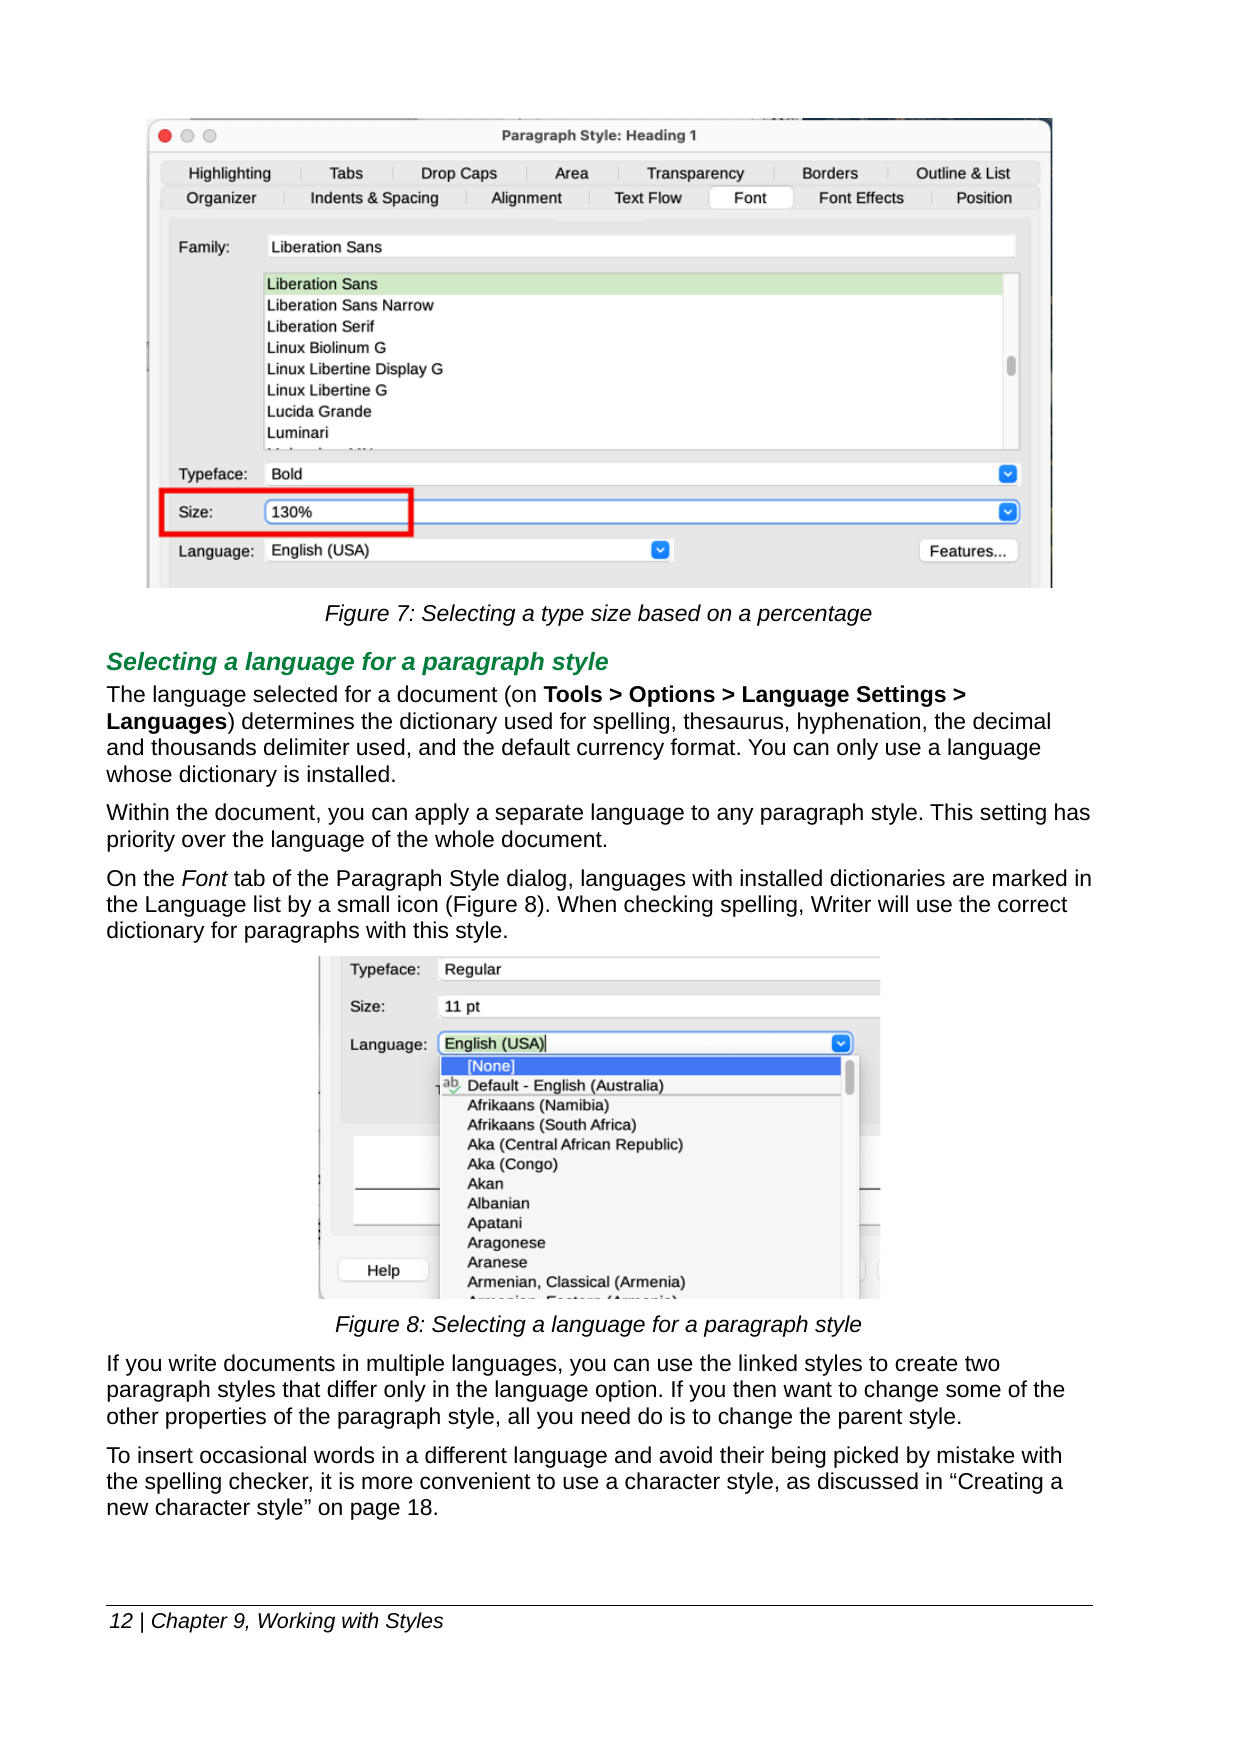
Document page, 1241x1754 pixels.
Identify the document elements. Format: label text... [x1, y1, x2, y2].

text Figure 7: Selecting a type size based on a percentage [146, 600, 1053, 626]
text Within the document, you can apply a separate language to any paragraph style. This setting has priority over the language of the whole document. [106, 799, 1093, 852]
text Figure 8: Selecting a language for a paragraph style [312, 1311, 886, 1337]
text The language selected for a document (on Tools > Options > Language Settings > Languages) determines the dictionary used for spelling, thesaurus, hyphenation, the decimal and thousands delimiter used, and the default currency format. You can only use a language whose dictionary is installed. [106, 681, 1093, 787]
picture [146, 118, 1053, 588]
picture [318, 956, 881, 1299]
subtitle Selecting a language for a paragraph style [106, 646, 1093, 675]
text If you write documents in multiple languages, you can use the linked styles to create two paragraph styles that differ only in the language option. If you then want to change some of the other properties of the paragraph style, all you need do is to change the parent style. [106, 1350, 1093, 1429]
text To insert occasional words in a different language and avoid their being picked by mistake with the spelling checker, it is more convenient to use a character style, as discussed in “Creating a new character style” on page 18. [106, 1442, 1093, 1521]
text On the Font tab of the Paragraph Style dialog, languages with installed dictionaries are marked in the Language list by a small icon (Figure 8). When checking spelling, Writer will use the correct dictionary for paragraphs with this style. [106, 864, 1093, 944]
